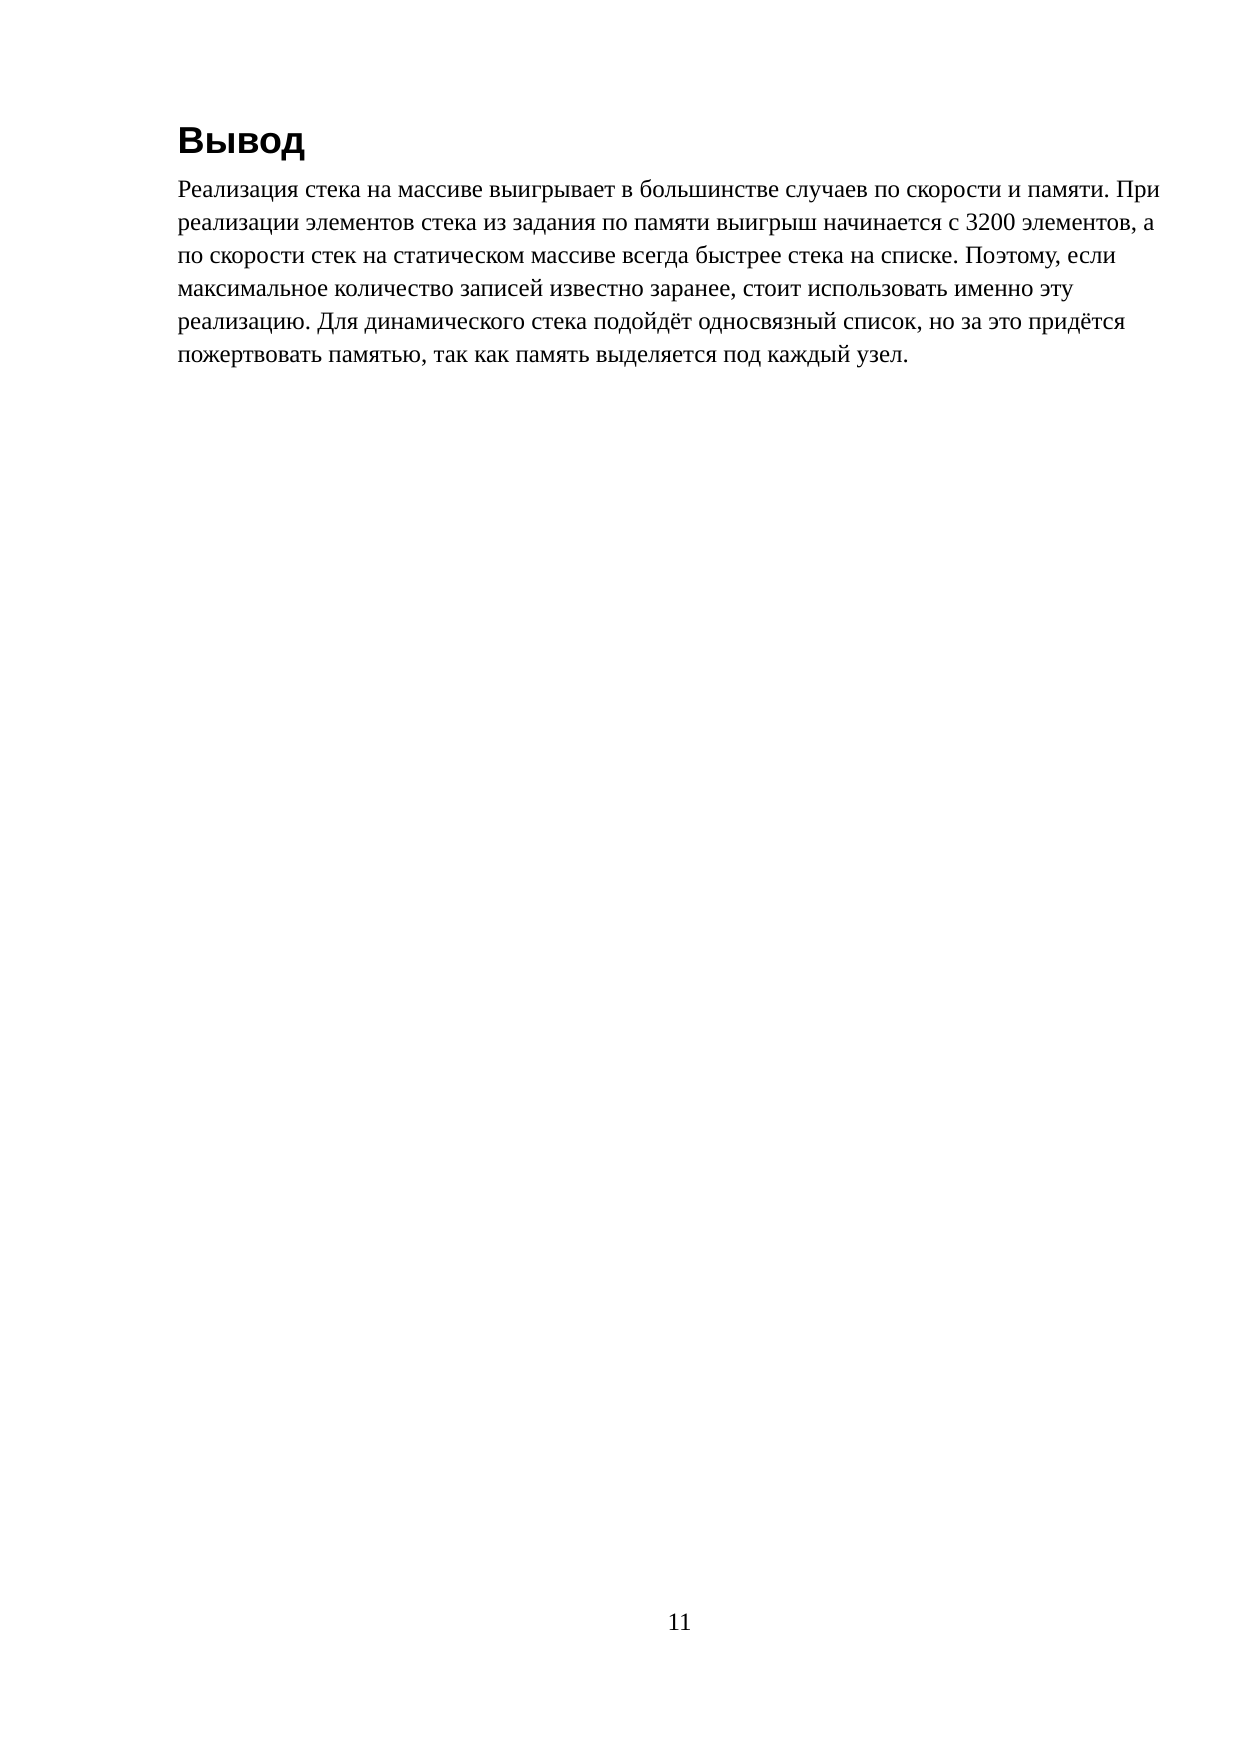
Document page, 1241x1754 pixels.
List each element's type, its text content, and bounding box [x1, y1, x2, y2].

subtitle Вывод [177, 118, 1181, 161]
text Реализация стека на массиве выигрывает в большинстве случаев по скорости и памяти. При реализации элементов стека из задания по памяти выигрыш начинается с 3200 элементов, а по скорости стек на статическом массиве всегда быстрее стека на списке. Поэтому, если максимальное количество записей известно заранее, стоит использовать именно эту реализацию. Для динамического стека подойдёт односвязный список, но за это придётся пожертвовать памятью, так как память выделяется под каждый узел. [177, 174, 1181, 368]
